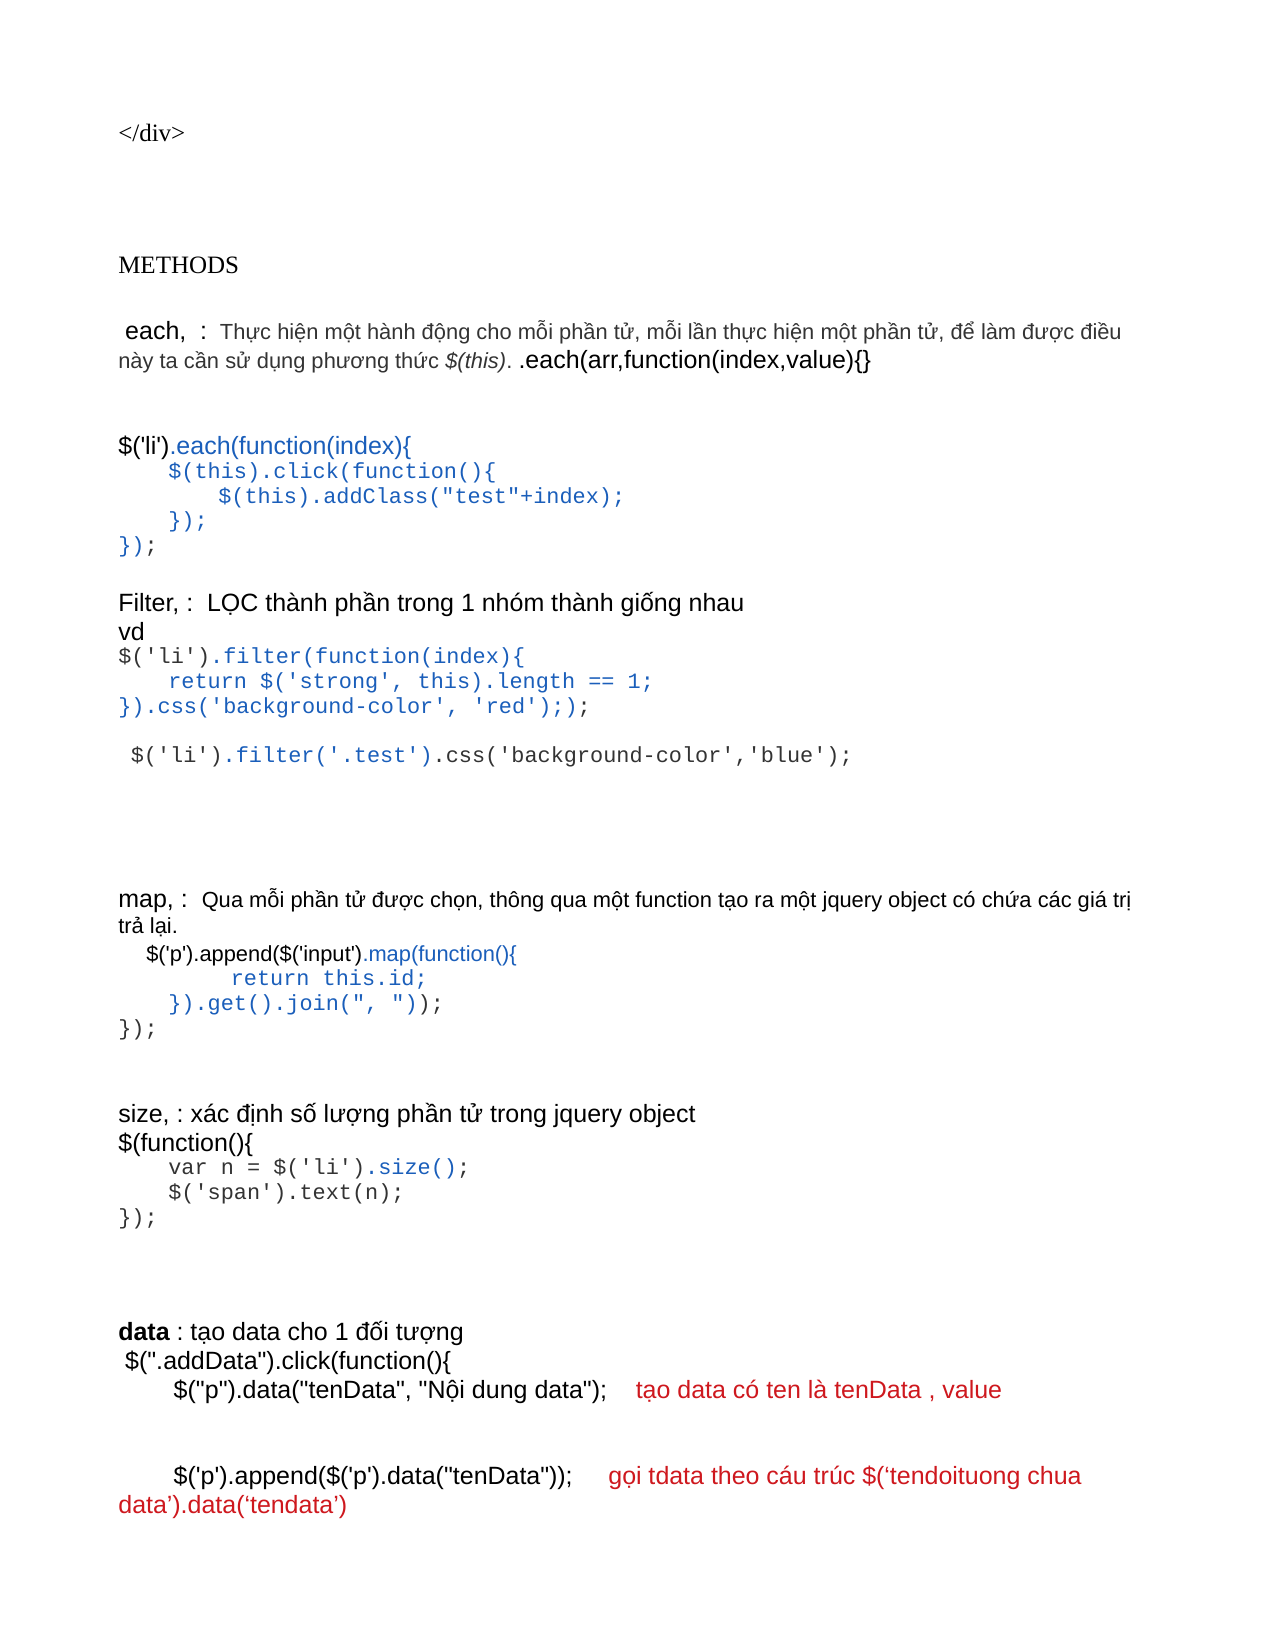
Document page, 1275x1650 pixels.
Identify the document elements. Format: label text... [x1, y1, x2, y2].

text var n = $('li').size(); [118, 1156, 1157, 1181]
text $(this).addClass("test"+index); [118, 485, 1157, 509]
text $('p').append($('input').map(function(){ [118, 938, 1157, 967]
text }); [118, 509, 1157, 534]
text METHODS [118, 250, 1157, 279]
text $(this).click(function(){ [118, 460, 1157, 485]
text $('li').filter('.test').css('background-color','blue'); [118, 744, 1157, 769]
text vd [118, 617, 1157, 645]
text }); [118, 534, 1157, 559]
text }).get().join(", ")); [118, 992, 1157, 1017]
text $(".addData").click(function(){ [118, 1346, 1157, 1374]
text $('p').append($('p').data("tenData")); gọi tdata theo cáu trúc $(‘tendoituong chua data’).data(‘tendata’) [118, 1461, 1157, 1518]
text }).css('background-color', 'red');); [118, 695, 1157, 720]
text }); [118, 1206, 1157, 1231]
text $('span').text(n); [118, 1181, 1157, 1206]
text $(function(){ [118, 1128, 1157, 1156]
text map, : Qua mỗi phần tử được chọn, thông qua một function tạo ra một jquery object có chứa các giá trị trả lại. [118, 884, 1157, 938]
text }); [118, 1017, 1157, 1041]
text $('li').filter(function(index){ [118, 645, 1157, 670]
text </div> [118, 118, 1157, 147]
text size, : xác định số lượng phần tử trong jquery object [118, 1099, 1157, 1128]
text $('li').each(function(index){ [118, 431, 1157, 460]
text Filter, : LỌC thành phần trong 1 nhóm thành giống nhau [118, 588, 1157, 617]
text $("p").data("tenData", "Nội dung data"); tạo data có ten là tenData , value [118, 1374, 1157, 1403]
text each, : Thực hiện một hành động cho mỗi phần tử, mỗi lần thực hiện một phần tử, để làm được điều này ta cần sử dụng phương thức $(this). .each(arr,function(index,value){} [118, 316, 1157, 374]
text data : tạo data cho 1 đối tượng [118, 1317, 1157, 1346]
text return this.id; [118, 967, 1157, 992]
text return $('strong', this).length == 1; [118, 670, 1157, 695]
